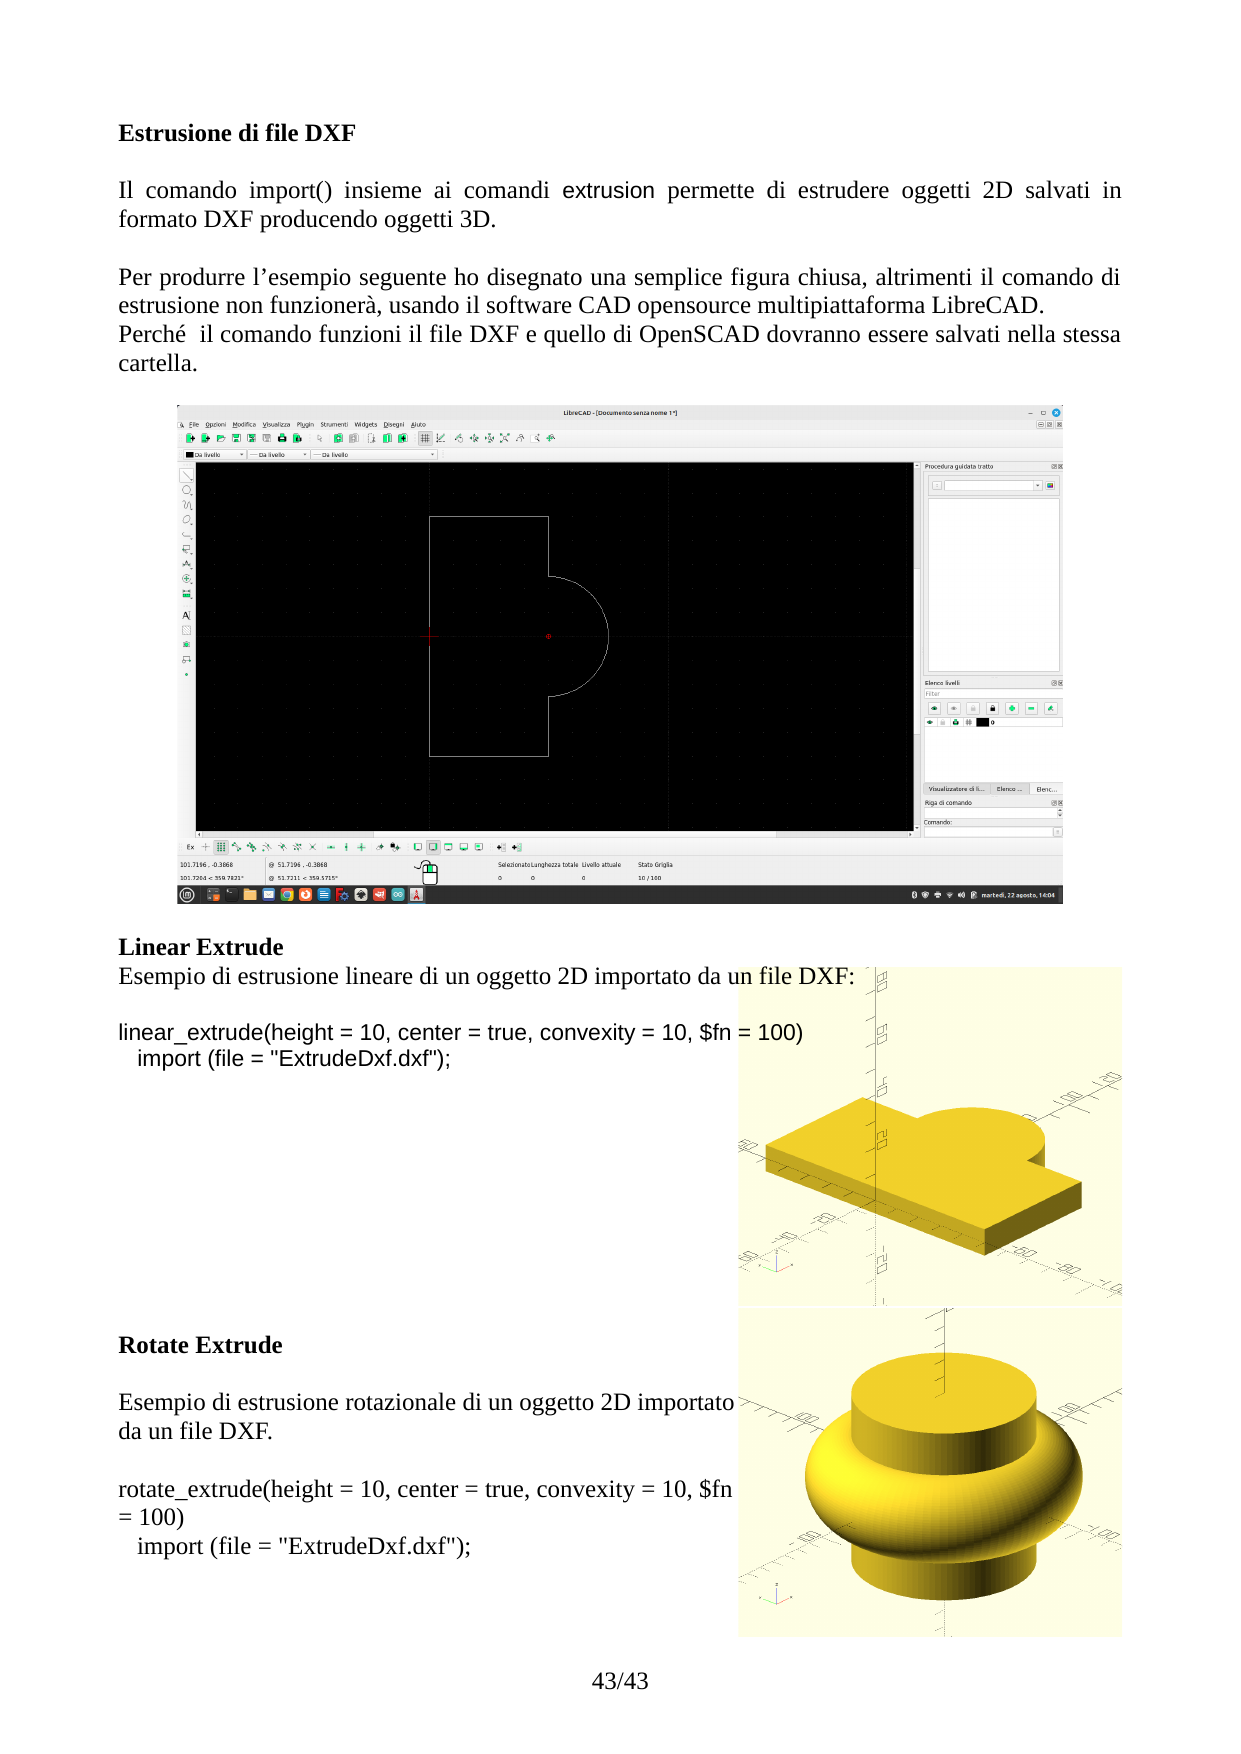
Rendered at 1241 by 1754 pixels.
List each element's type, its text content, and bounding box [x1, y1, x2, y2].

text Estrusione di file DXF [118, 118, 1122, 147]
picture [738, 1308, 1123, 1637]
text Esempio di estrusione rotazionale di un oggetto 2D importato da un file DXF. [118, 1387, 738, 1445]
text Esempio di estrusione lineare di un oggetto 2D importato da un file DXF: [118, 961, 1122, 990]
text import (file = "ExtrudeDxf.dxf"); [118, 1045, 738, 1071]
text linear_extrude(height = 10, center = true, convexity = 10, $fn = 100) [118, 1018, 738, 1045]
text import (file = "ExtrudeDxf.dxf"); [118, 1531, 738, 1560]
text Il comando import() insieme ai comandi extrusion permette di estrudere oggetti 2D salvati in formato DXF producendo oggetti 3D. [118, 176, 1122, 233]
text Perché il comando funzioni il file DXF e quello di OpenSCAD dovranno essere salvati nella stessa cartella. [118, 319, 1122, 377]
text Rotate Extrude [118, 1330, 738, 1359]
picture [177, 405, 1063, 904]
text Per produrre l’esempio seguente ho disegnato una semplice figura chiusa, altrimenti il comando di estrusione non funzionerà, usando il software CAD opensource multipiattaforma LibreCAD. [118, 262, 1122, 319]
picture [738, 967, 1123, 1306]
text rotate_extrude(height = 10, center = true, convexity = 10, $fn = 100) [118, 1474, 738, 1531]
text Linear Extrude [118, 932, 1122, 961]
